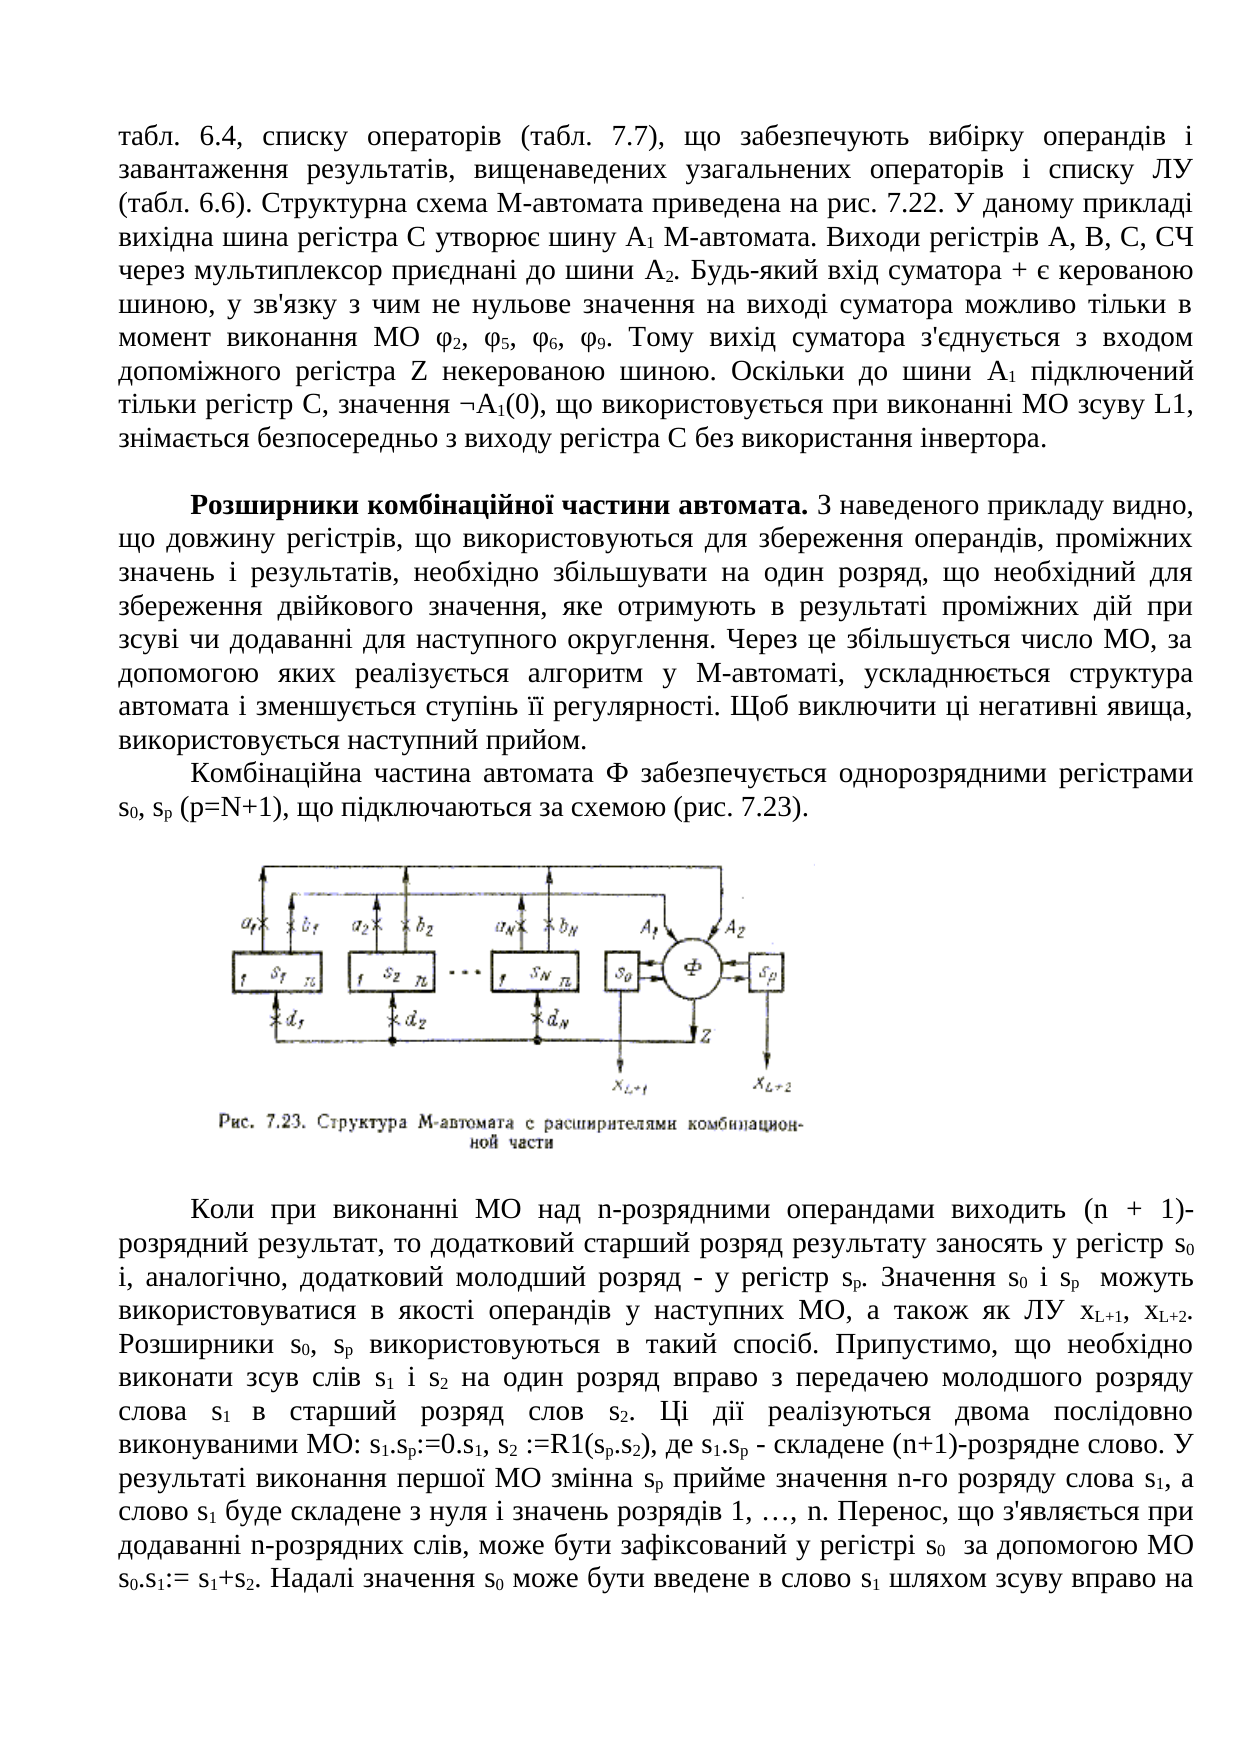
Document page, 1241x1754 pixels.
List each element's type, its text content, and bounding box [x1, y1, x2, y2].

picture [190, 856, 815, 1158]
text Комбінаційна частина автомата Ф забезпечується однорозрядними регістрами s0, sp (p=N+1), що підключаються за схемою (рис. 7.23). [118, 755, 1194, 822]
text табл. 6.4, списку операторів (табл. 7.7), що забезпечують вибірку операндів і завантаження результатів, вищенаведених узагальнених операторів і списку ЛУ (табл. 6.6). Структурна схема М-автомата приведена на рис. 7.22. У даному прикладі вихідна шина регістра С утворює шину A1 М-автомата. Виходи регістрів А, В, С, СЧ через мультиплексор приєднані до шини A2. Будь-який вхід суматора + є керованою шиною, у зв'язку з чим не нульове значення на виході суматора можливо тільки в момент виконання МО φ2, φ5, φ6, φ9. Тому вихід суматора з'єднується з входом допоміжного регістра Z некерованою шиною. Оскільки до шини А1 підключений тільки регістр С, значення ¬A1(0), що використовується при виконанні МО зсуву L1, знімається безпосередньо з виходу регістра С без використання інвертора. [118, 118, 1194, 453]
text Розширники комбінаційної частини автомата. З наведеного прикладу видно, що довжину регістрів, що використовуються для збереження операндів, проміжних значень і результатів, необхідно збільшувати на один розряд, що необхідний для збереження двійкового значення, яке отримують в результаті проміжних дій при зсуві чи додаванні для наступного округлення. Через це збільшується число МО, за допомогою яких реалізується алгоритм у М-автоматі, ускладнюється структура автомата і зменшується ступінь її регулярності. Щоб виключити ці негативні явища, використовується наступний прийом. [118, 487, 1194, 755]
text Коли при виконанні МО над n-розрядними операндами виходить (n + 1)-розрядний результат, то додатковий старший розряд результату заносять у регістр s0 і, аналогічно, додатковий молодший розряд - у регістр sp. Значення s0 i sp можуть використовуватися в якості операндів у наступних MO, а також як ЛУ xL+1, xL+2. Розширники s0, sp використовуються в такий спосіб. Припустимо, що необхідно виконати зсув слів s1 і s2 на один розряд вправо з передачею молодшого розряду слова s1 в старший розряд слов s2. Ці дії реалізуються двома послідовно виконуваними MO: s1.sp:=0.s1, s2 :=R1(sp.s2), де s1.sp - складене (n+1)-розрядне слово. У результаті виконання першої МО змінна sp прийме значення n-го розряду слова s1, а слово s1 буде складене з нуля і значень розрядів 1, …, n. Перенос, що з'являється при додаванні n-розрядних слів, може бути зафіксований у регістрі s0 за допомогою МО s0.s1:= s1+s2. Надалі значення s0 може бути введене в слово s1 шляхом зсуву вправо на [118, 1192, 1194, 1594]
